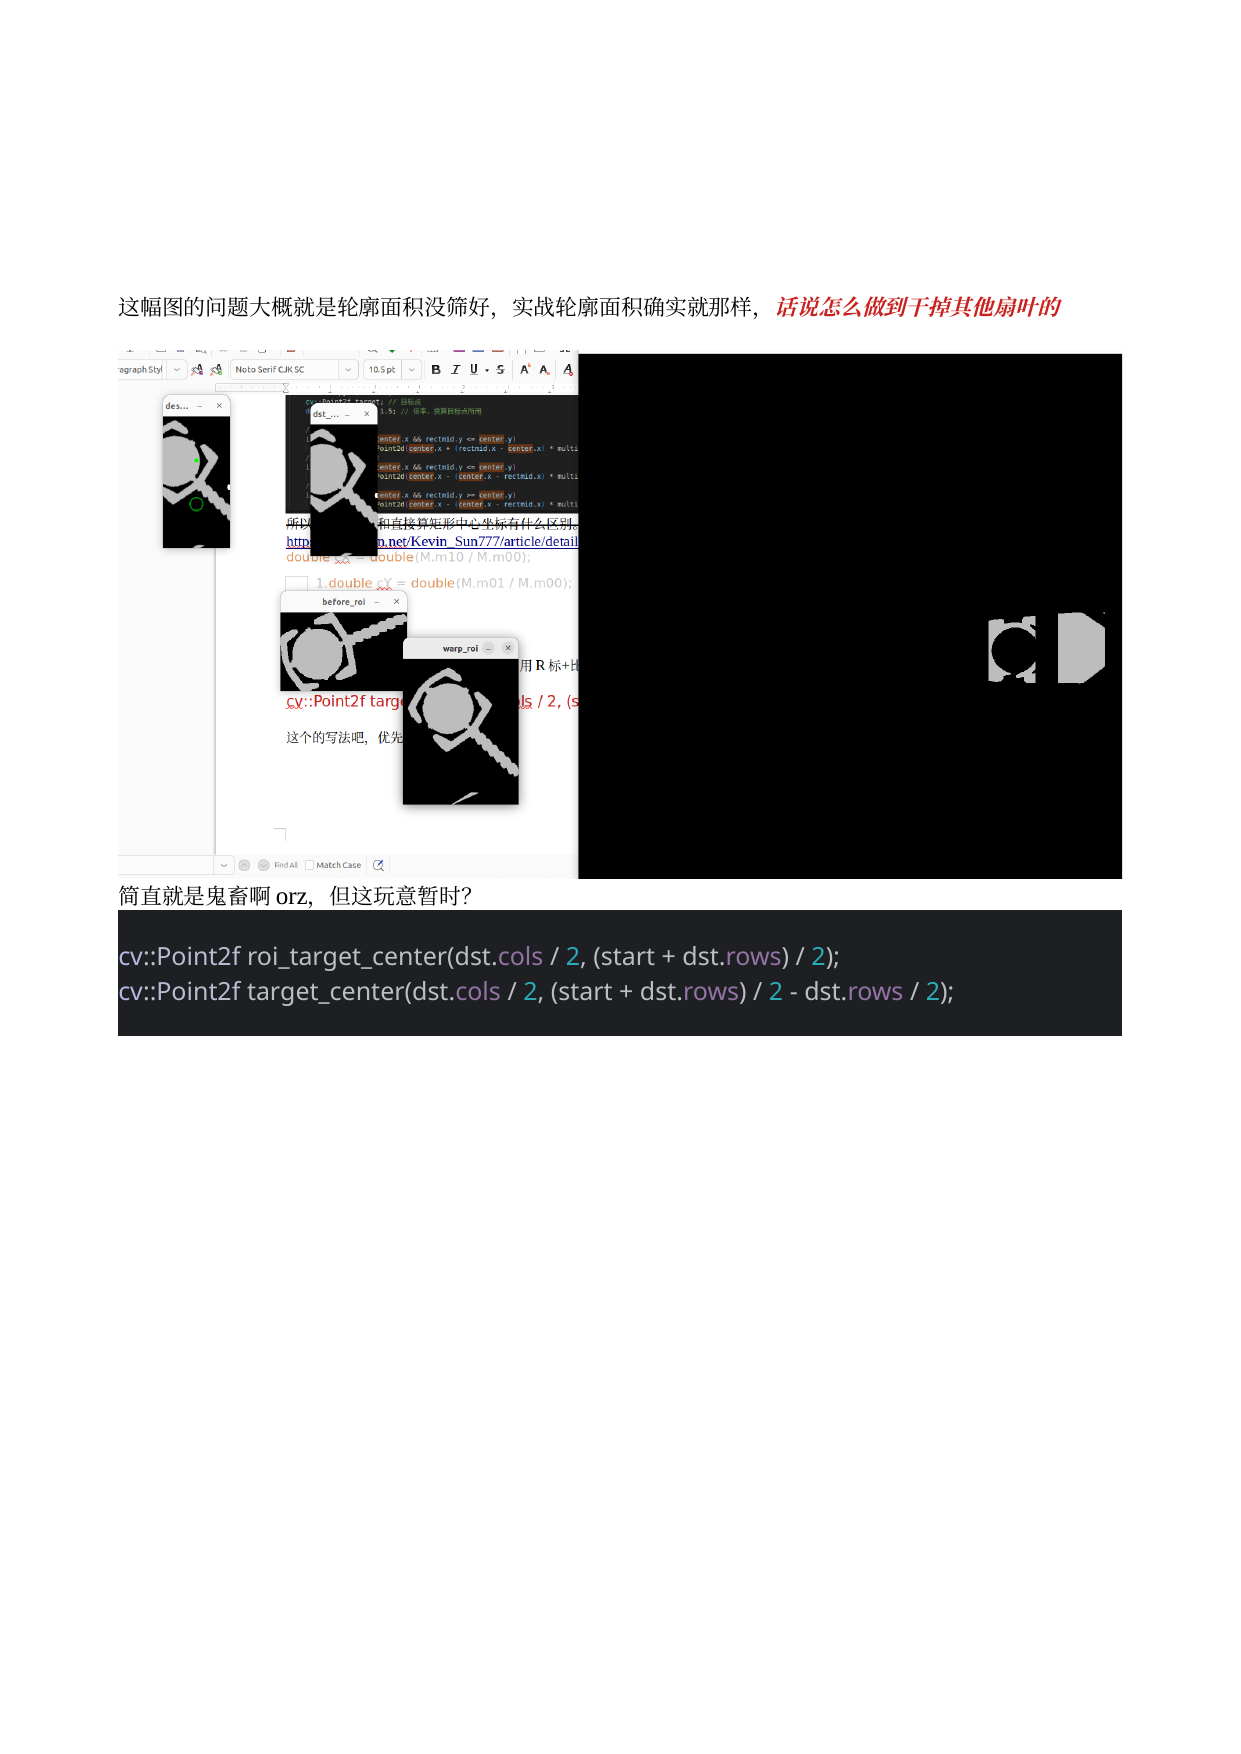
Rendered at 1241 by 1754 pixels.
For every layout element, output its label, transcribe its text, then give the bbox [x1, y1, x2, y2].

text 这幅图的问题大概就是轮廓面积没筛好，实战轮廓面积确实就那样，话说怎么做到干掉其他扇叶的 [118, 291, 1122, 322]
text 简直就是鬼畜啊orz，但这玩意暂时？ [118, 879, 1122, 910]
picture [118, 350, 1123, 879]
text cv::Point2f roi_target_center(dst.cols / 2, (start + dst.rows) / 2); [118, 910, 1122, 973]
text cv::Point2f target_center(dst.cols / 2, (start + dst.rows) / 2 - dst.rows / 2); [118, 973, 1122, 1036]
